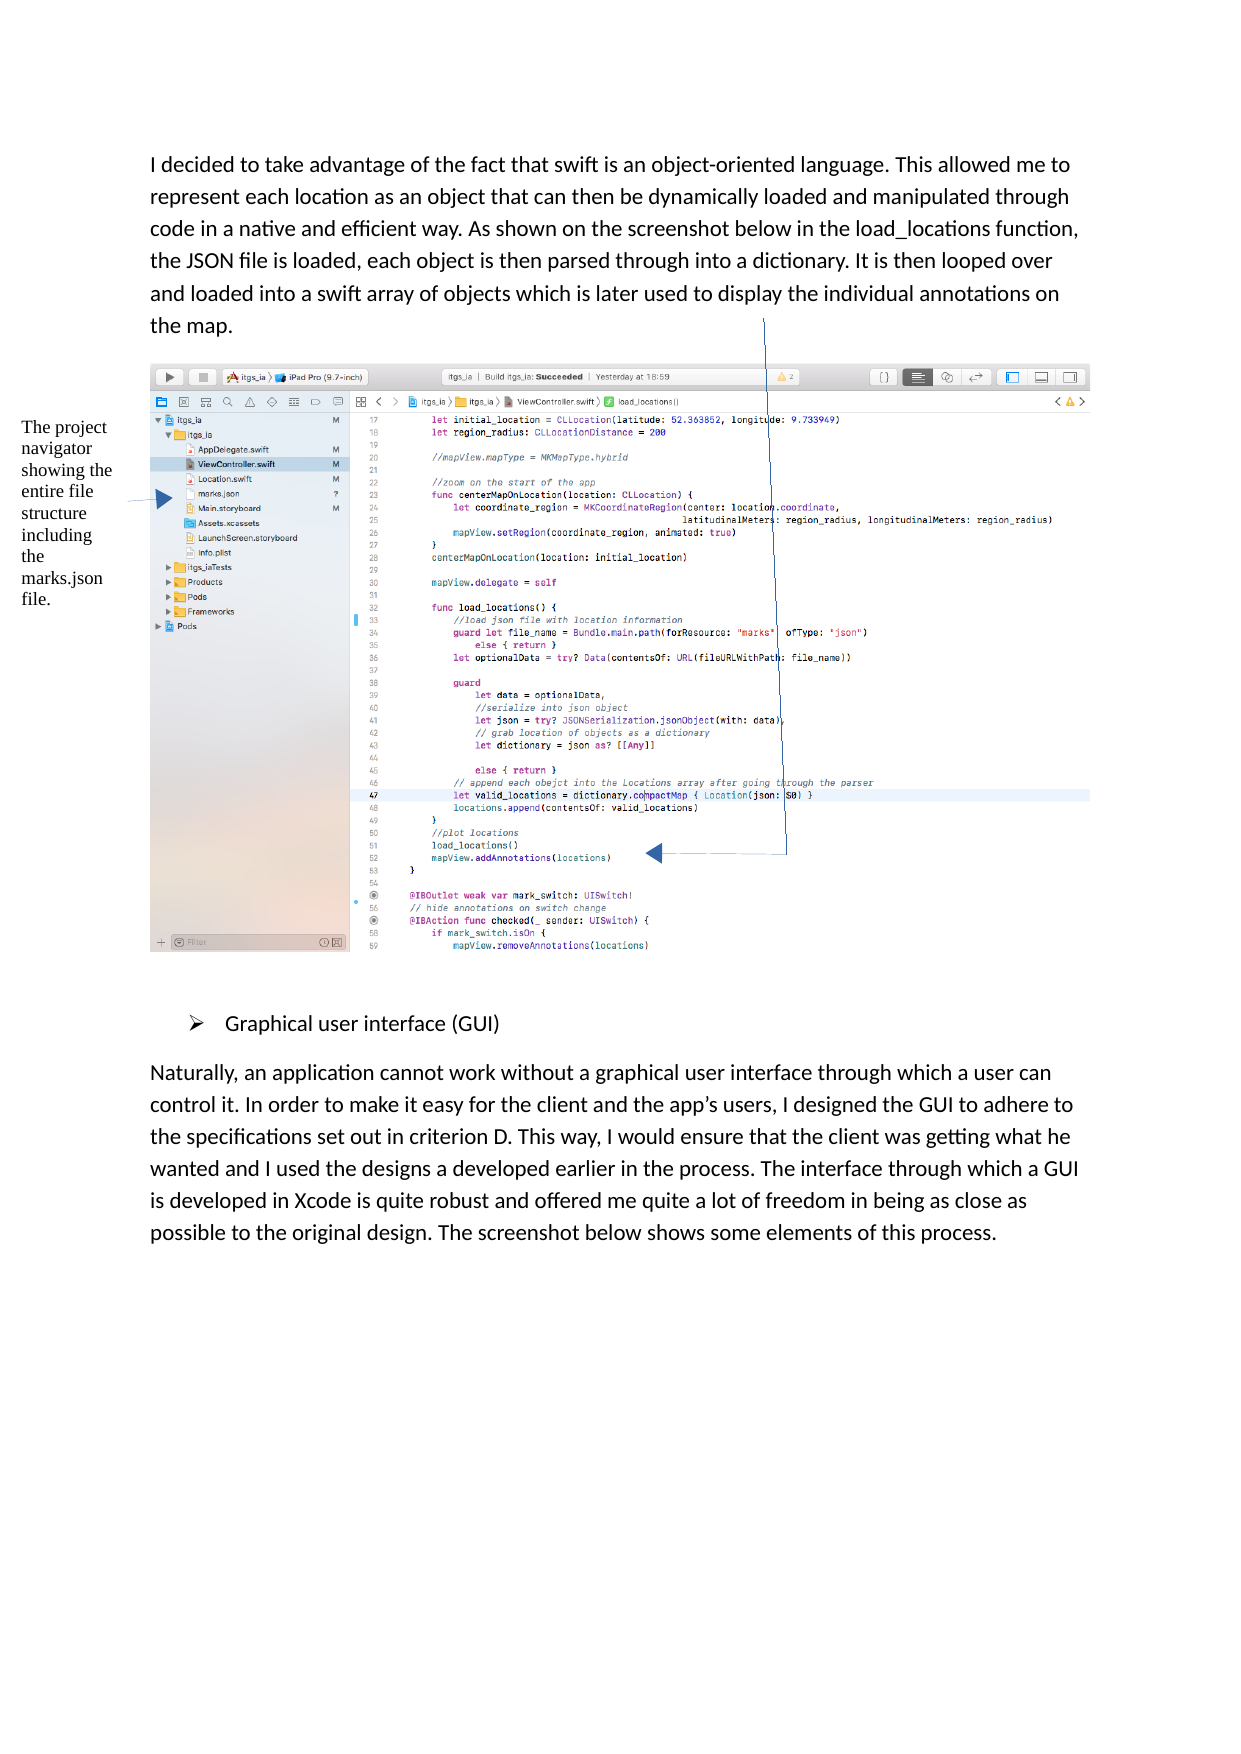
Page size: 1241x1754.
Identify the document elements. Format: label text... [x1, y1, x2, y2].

text I decided to take advantage of the fact that swift is an object-oriented language. This allowed me to represent each location as an object that can then be dynamically loaded and manipulated through code in a native and efficient way. As shown on the screenshot below in the load_locations function, the JSON file is loaded, each object is then parsed through into a dictionary. It is then looped over and loaded into a swift array of objects which is later used to display the individual annotations on the map. [150, 150, 1090, 339]
text Naturally, an application cannot work without a graphical user interface through which a user can control it. In order to make it easy for the client and the app’s users, I designed the GUI to adhere to the specifications set out in criterion D. This way, I would ensure that the client was getting what he wanted and I used the designs a developed earlier in the process. The interface through which a GUI is developed in Xcode is quite robust and offered me quite a lot of freedom in being as close as possible to the original design. The screenshot below shows some elements of this process. [150, 1058, 1090, 1247]
list Graphical user interface (GUI) [187, 1009, 1090, 1037]
picture [150, 363, 1091, 952]
